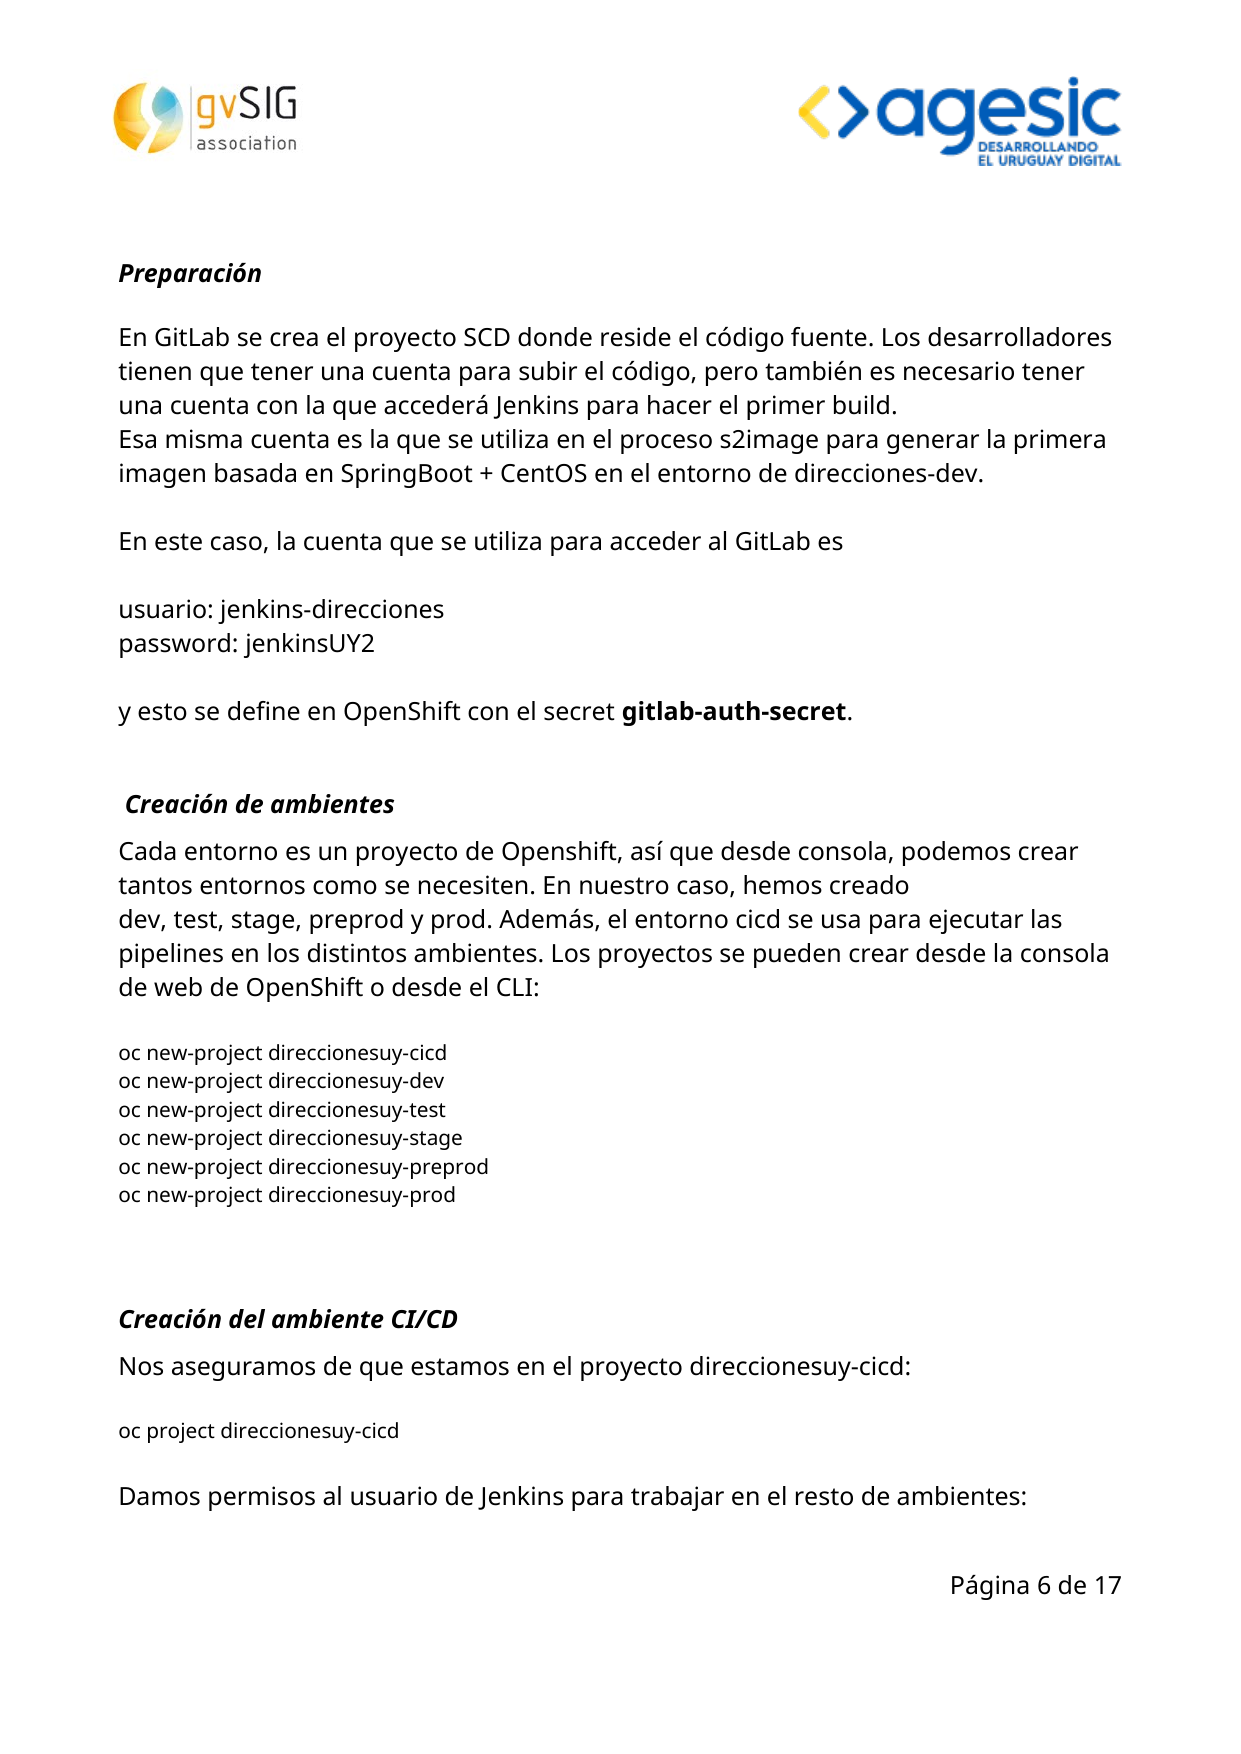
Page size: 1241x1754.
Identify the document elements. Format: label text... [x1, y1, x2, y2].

text En este caso, la cuenta que se utiliza para acceder al GitLab es [118, 524, 1122, 558]
text Esa misma cuenta es la que se utiliza en el proceso s2image para generar la primera imagen basada en SpringBoot + CentOS en el entorno de direcciones-dev. [118, 422, 1122, 490]
text oc new-project direccionesuy-preprod [118, 1152, 1122, 1180]
text En GitLab se crea el proyecto SCD donde reside el código fuente. Los desarrolladores tienen que tener una cuenta para subir el código, pero también es necesario tener una cuenta con la que accederá Jenkins para hacer el primer build. [118, 319, 1122, 422]
text oc project direccionesuy-cicd [118, 1417, 1122, 1445]
text Damos permisos al usuario de Jenkins para trabajar en el resto de ambientes: [118, 1479, 1122, 1513]
subtitle Creación de ambientes [118, 787, 1122, 821]
text Nos aseguramos de que estamos en el proyecto direccionesuy-cicd: [118, 1348, 1122, 1382]
text oc new-project direccionesuy-dev [118, 1067, 1122, 1095]
text oc new-project direccionesuy-cicd [118, 1038, 1122, 1067]
text dev, test, stage, preprod y prod. Además, el entorno cicd se usa para ejecutar las pipelines en los distintos ambientes. Los proyectos se pueden crear desde la consola de web de OpenShift o desde el CLI: [118, 902, 1122, 1004]
picture [798, 76, 1122, 166]
text oc new-project direccionesuy-test [118, 1095, 1122, 1123]
text Cada entorno es un proyecto de Openshift, así que desde consola, podemos crear tantos entornos como se necesiten. En nuestro caso, hemos creado [118, 834, 1122, 902]
picture [97, 69, 312, 167]
text y esto se define en OpenShift con el secret gitlab-auth-secret. [118, 694, 1122, 728]
text usuario: jenkins-direcciones [118, 592, 1122, 626]
text oc new-project direccionesuy-prod [118, 1180, 1122, 1209]
text password: jenkinsUY2 [118, 626, 1122, 660]
text oc new-project direccionesuy-stage [118, 1123, 1122, 1152]
subtitle Creación del ambiente CI/CD [118, 1302, 1122, 1336]
subtitle Preparación [118, 256, 1122, 290]
